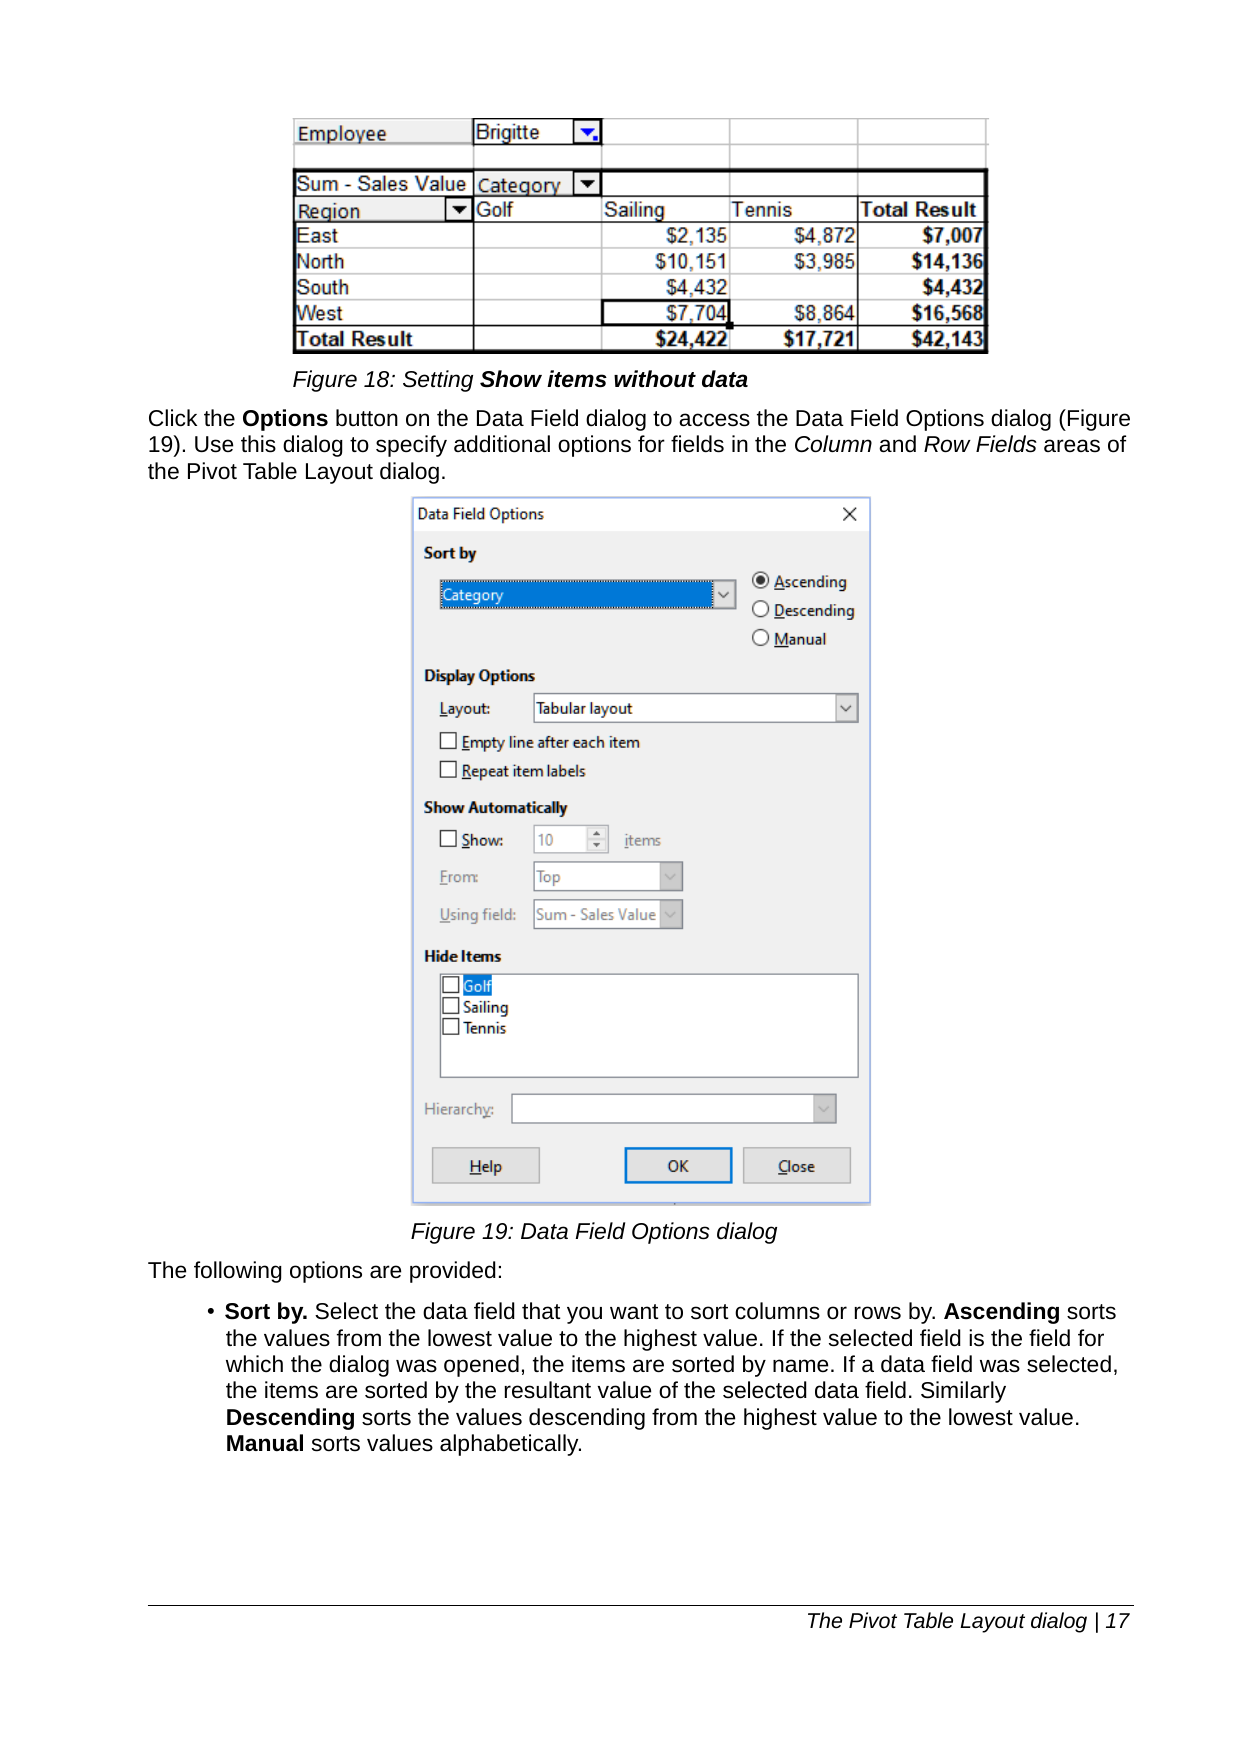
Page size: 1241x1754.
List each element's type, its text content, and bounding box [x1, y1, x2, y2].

text The following options are provided: [148, 1257, 1134, 1283]
picture [410, 496, 872, 1206]
list Sort by. Select the data field that you want to sort columns or rows by. Ascending sorts the values from the lowest value to the highest value. If the selected field is the field for which the dialog was opened, the items are sorted by name. If a data field was selected, the items are sorted by the resultant value of the selected data field. Similarly Descending sorts the values descending from the highest value to the lowest value. Manual sorts values alphabetically. [204, 1295, 1134, 1459]
text Click the Options button on the Data Field dialog to access the Data Field Options dialog (Figure 19). Use this dialog to specify additional options for fields in the Column and Row Fields areas of the Pivot Table Layout dialog. [148, 405, 1134, 484]
text Figure 18: Setting Show items without data [292, 366, 989, 392]
picture [292, 118, 990, 354]
text Figure 19: Data Field Options dialog [411, 1218, 871, 1244]
